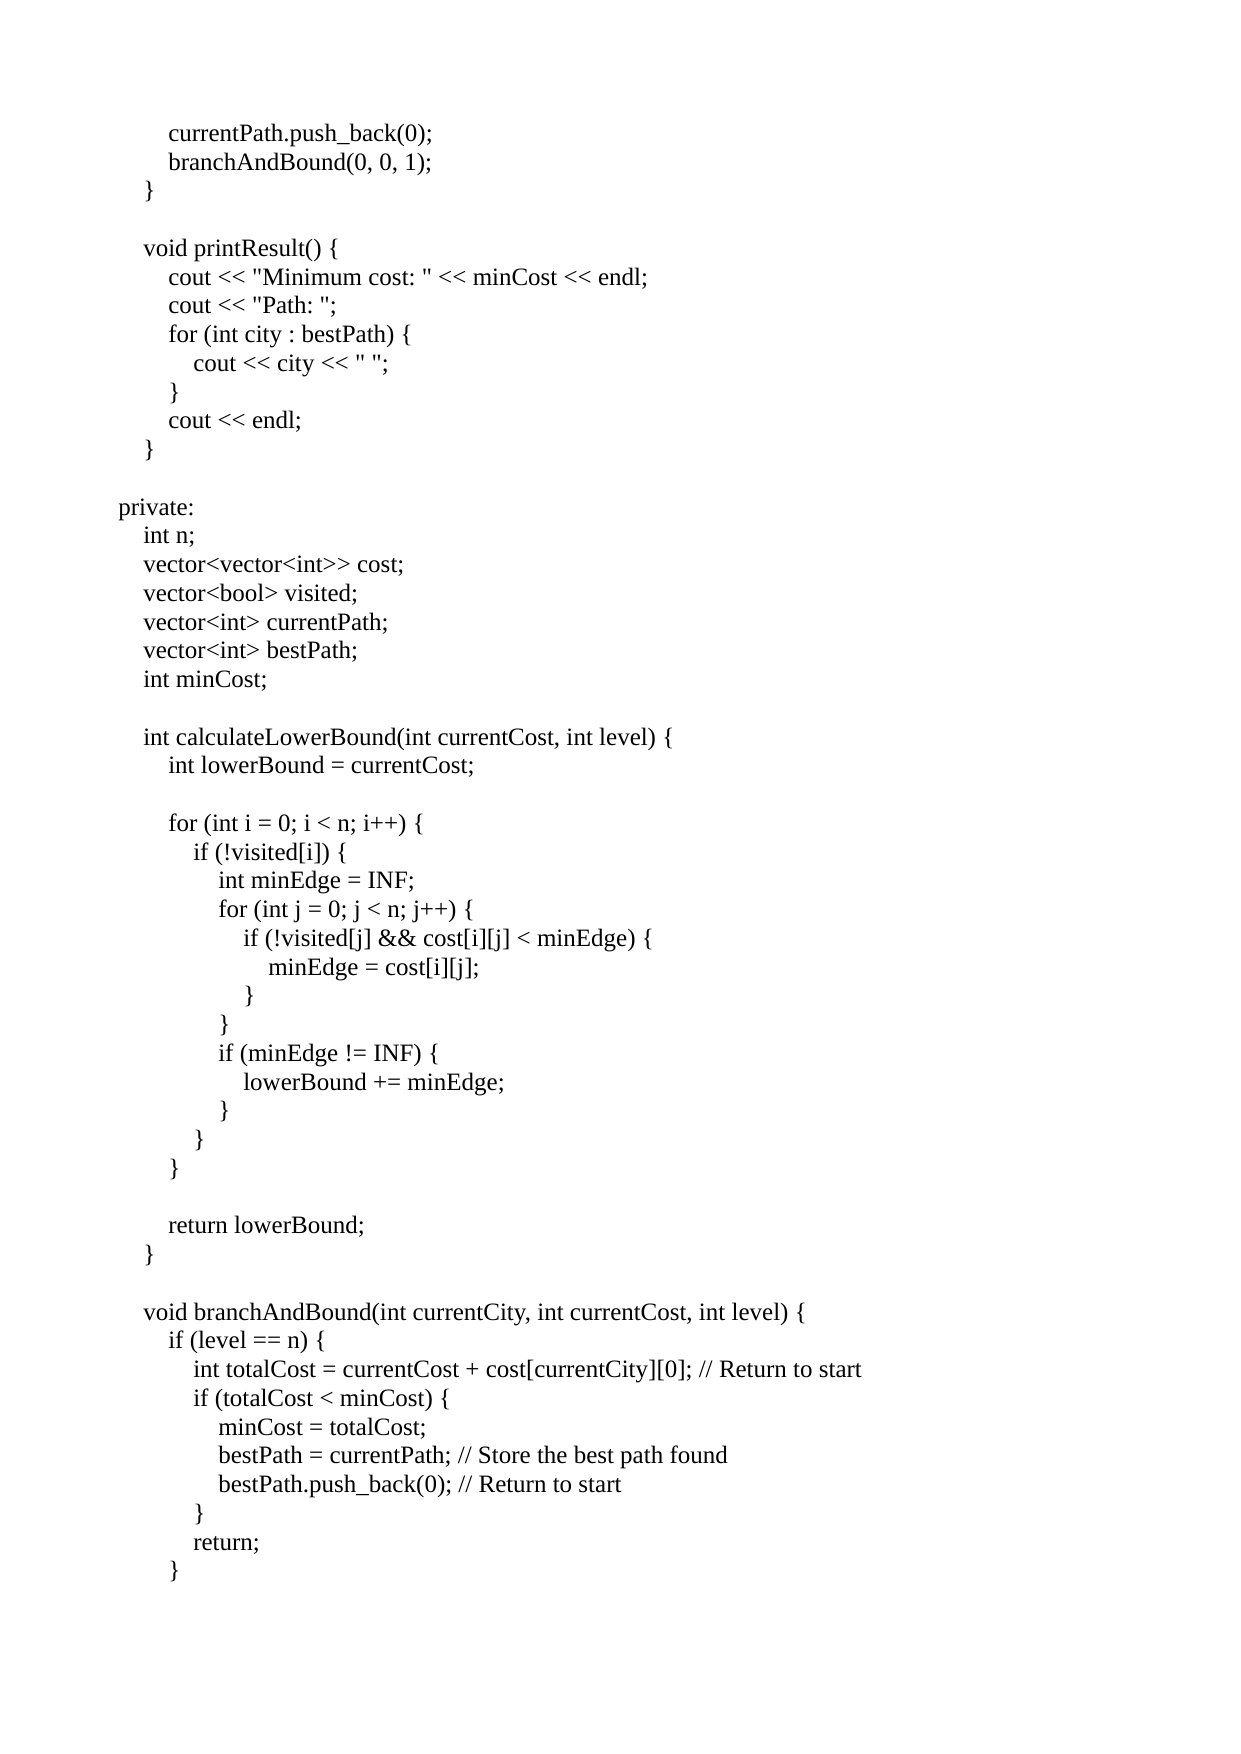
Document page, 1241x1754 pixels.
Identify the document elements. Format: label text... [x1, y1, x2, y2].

text } [118, 1498, 1122, 1527]
text void branchAndBound(int currentCity, int currentCost, int level) { [118, 1297, 1122, 1326]
text cout << city << " "; [118, 348, 1122, 377]
text minCost = totalCost; [118, 1412, 1122, 1441]
text if (!visited[j] && cost[i][j] < minEdge) { [118, 923, 1122, 952]
text return lowerBound; [118, 1211, 1122, 1239]
text minEdge = cost[i][j]; [118, 952, 1122, 981]
text return; [118, 1527, 1122, 1556]
text bestPath = currentPath; // Store the best path found [118, 1441, 1122, 1469]
text vector<vector<int>> cost; [118, 549, 1122, 578]
text cout << "Path: "; [118, 291, 1122, 319]
text } [118, 1096, 1122, 1124]
text void printResult() { [118, 233, 1122, 262]
text } [118, 1239, 1122, 1268]
text branchAndBound(0, 0, 1); [118, 147, 1122, 176]
text if (!visited[i]) { [118, 837, 1122, 866]
text } [118, 434, 1122, 463]
text vector<bool> visited; [118, 578, 1122, 607]
text for (int j = 0; j < n; j++) { [118, 894, 1122, 923]
text } [118, 1153, 1122, 1182]
text int minCost; [118, 664, 1122, 693]
text } [118, 1124, 1122, 1153]
text int lowerBound = currentCost; [118, 751, 1122, 779]
text int totalCost = currentCost + cost[currentCity][0]; // Return to start [118, 1354, 1122, 1383]
text if (minEdge != INF) { [118, 1038, 1122, 1067]
text if (totalCost < minCost) { [118, 1383, 1122, 1412]
text } [118, 1556, 1122, 1584]
text cout << "Minimum cost: " << minCost << endl; [118, 262, 1122, 291]
text for (int city : bestPath) { [118, 319, 1122, 348]
text bestPath.push_back(0); // Return to start [118, 1469, 1122, 1498]
text int n; [118, 521, 1122, 549]
text if (level == n) { [118, 1326, 1122, 1354]
text } [118, 377, 1122, 406]
text int calculateLowerBound(int currentCost, int level) { [118, 722, 1122, 751]
text } [118, 176, 1122, 204]
text vector<int> currentPath; [118, 607, 1122, 636]
text } [118, 1009, 1122, 1038]
text } [118, 981, 1122, 1009]
text lowerBound += minEdge; [118, 1067, 1122, 1096]
text cout << endl; [118, 406, 1122, 434]
text vector<int> bestPath; [118, 636, 1122, 664]
text currentPath.push_back(0); [118, 118, 1122, 147]
text for (int i = 0; i < n; i++) { [118, 808, 1122, 837]
text private: [118, 492, 1122, 521]
text int minEdge = INF; [118, 866, 1122, 894]
